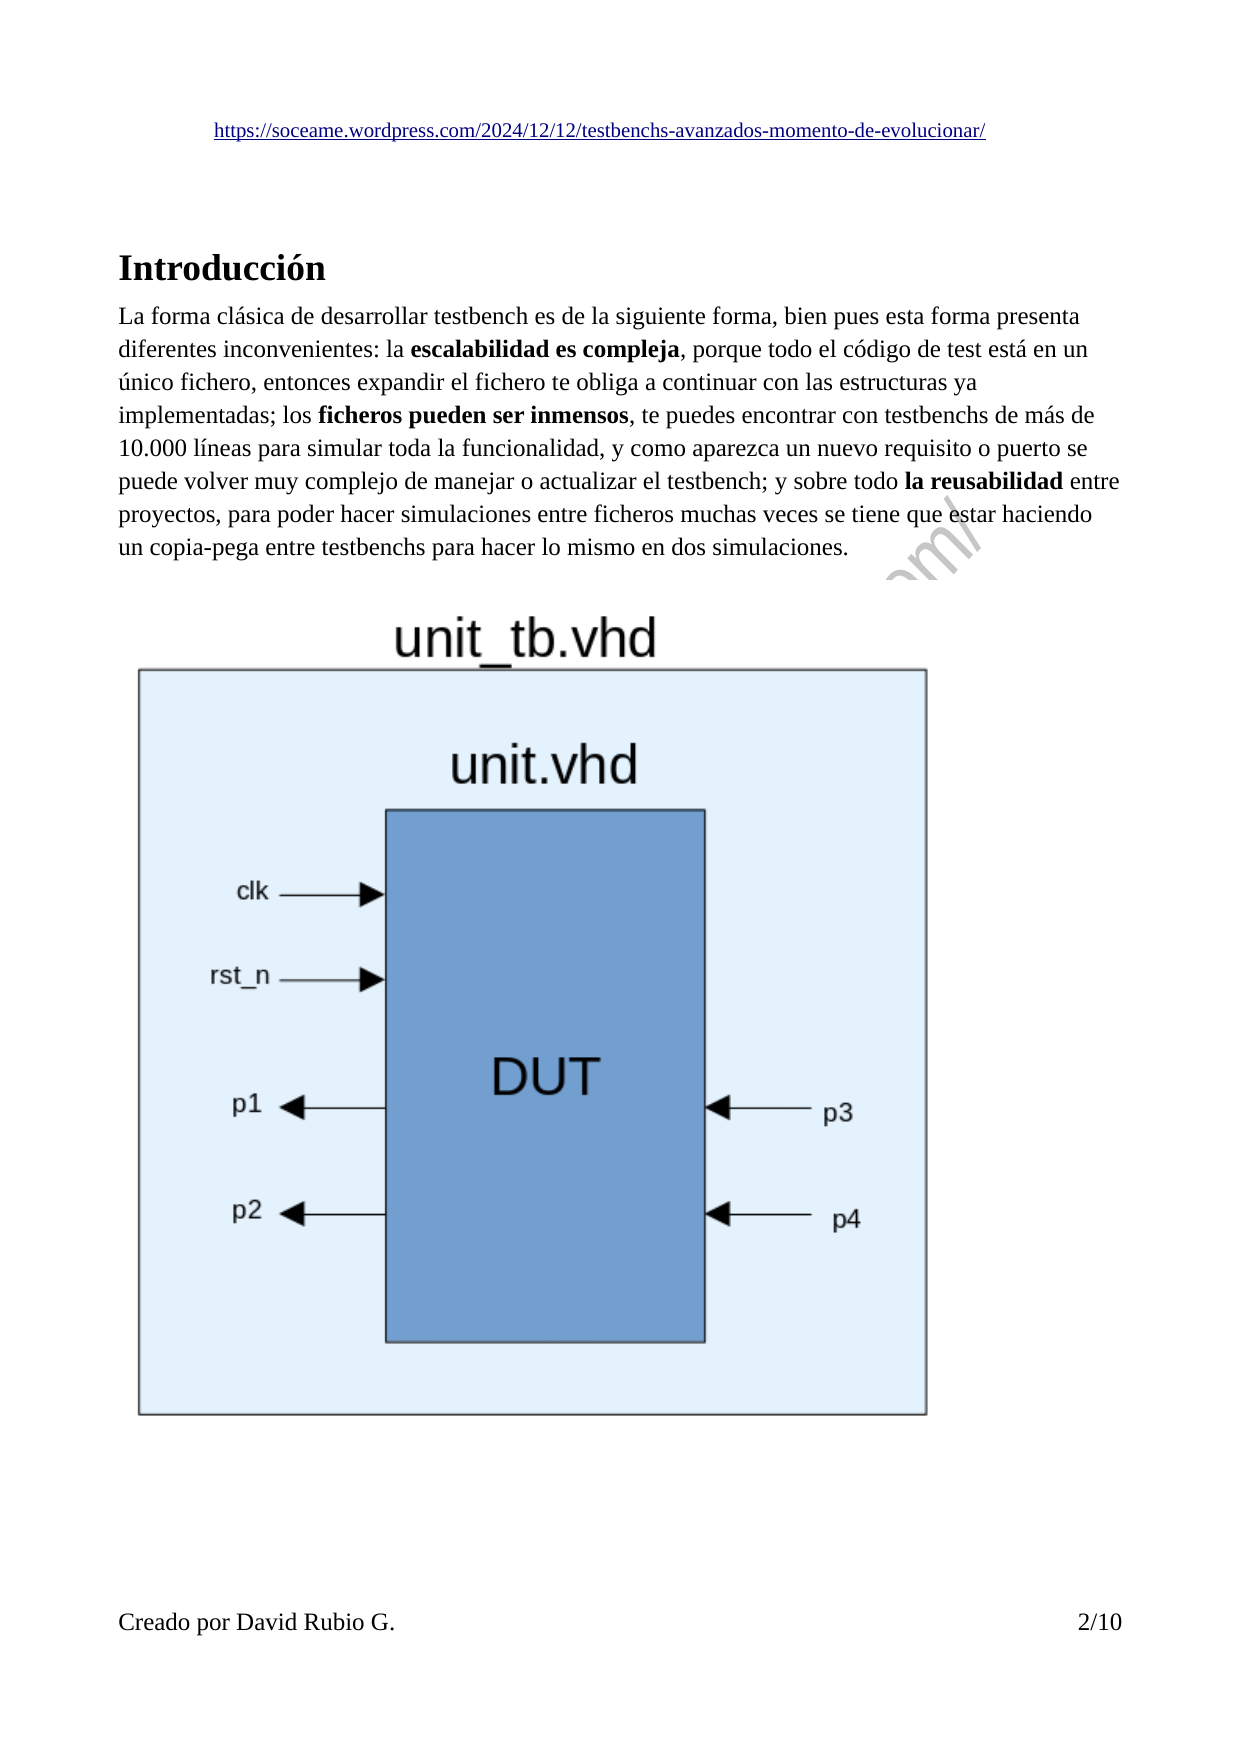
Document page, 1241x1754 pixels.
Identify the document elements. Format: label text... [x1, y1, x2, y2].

picture [118, 580, 967, 1444]
subtitle Introducción [118, 246, 1122, 289]
text La forma clásica de desarrollar testbench es de la siguiente forma, bien pues esta forma presenta diferentes inconvenientes: la escalabilidad es compleja, porque todo el código de test está en un único fichero, entonces expandir el fichero te obliga a continuar con las estructuras ya implementadas; los ficheros pueden ser inmensos, te puedes encontrar con testbenchs de más de 10.000 líneas para simular toda la funcionalidad, y como aparezca un nuevo requisito o puerto se puede volver muy complejo de manejar o actualizar el testbench; y sobre todo la reusabilidad entre proyectos, para poder hacer simulaciones entre ficheros muchas veces se tiene que estar haciendo un copia-pega entre testbenchs para hacer lo mismo en dos simulaciones. [118, 301, 1122, 561]
